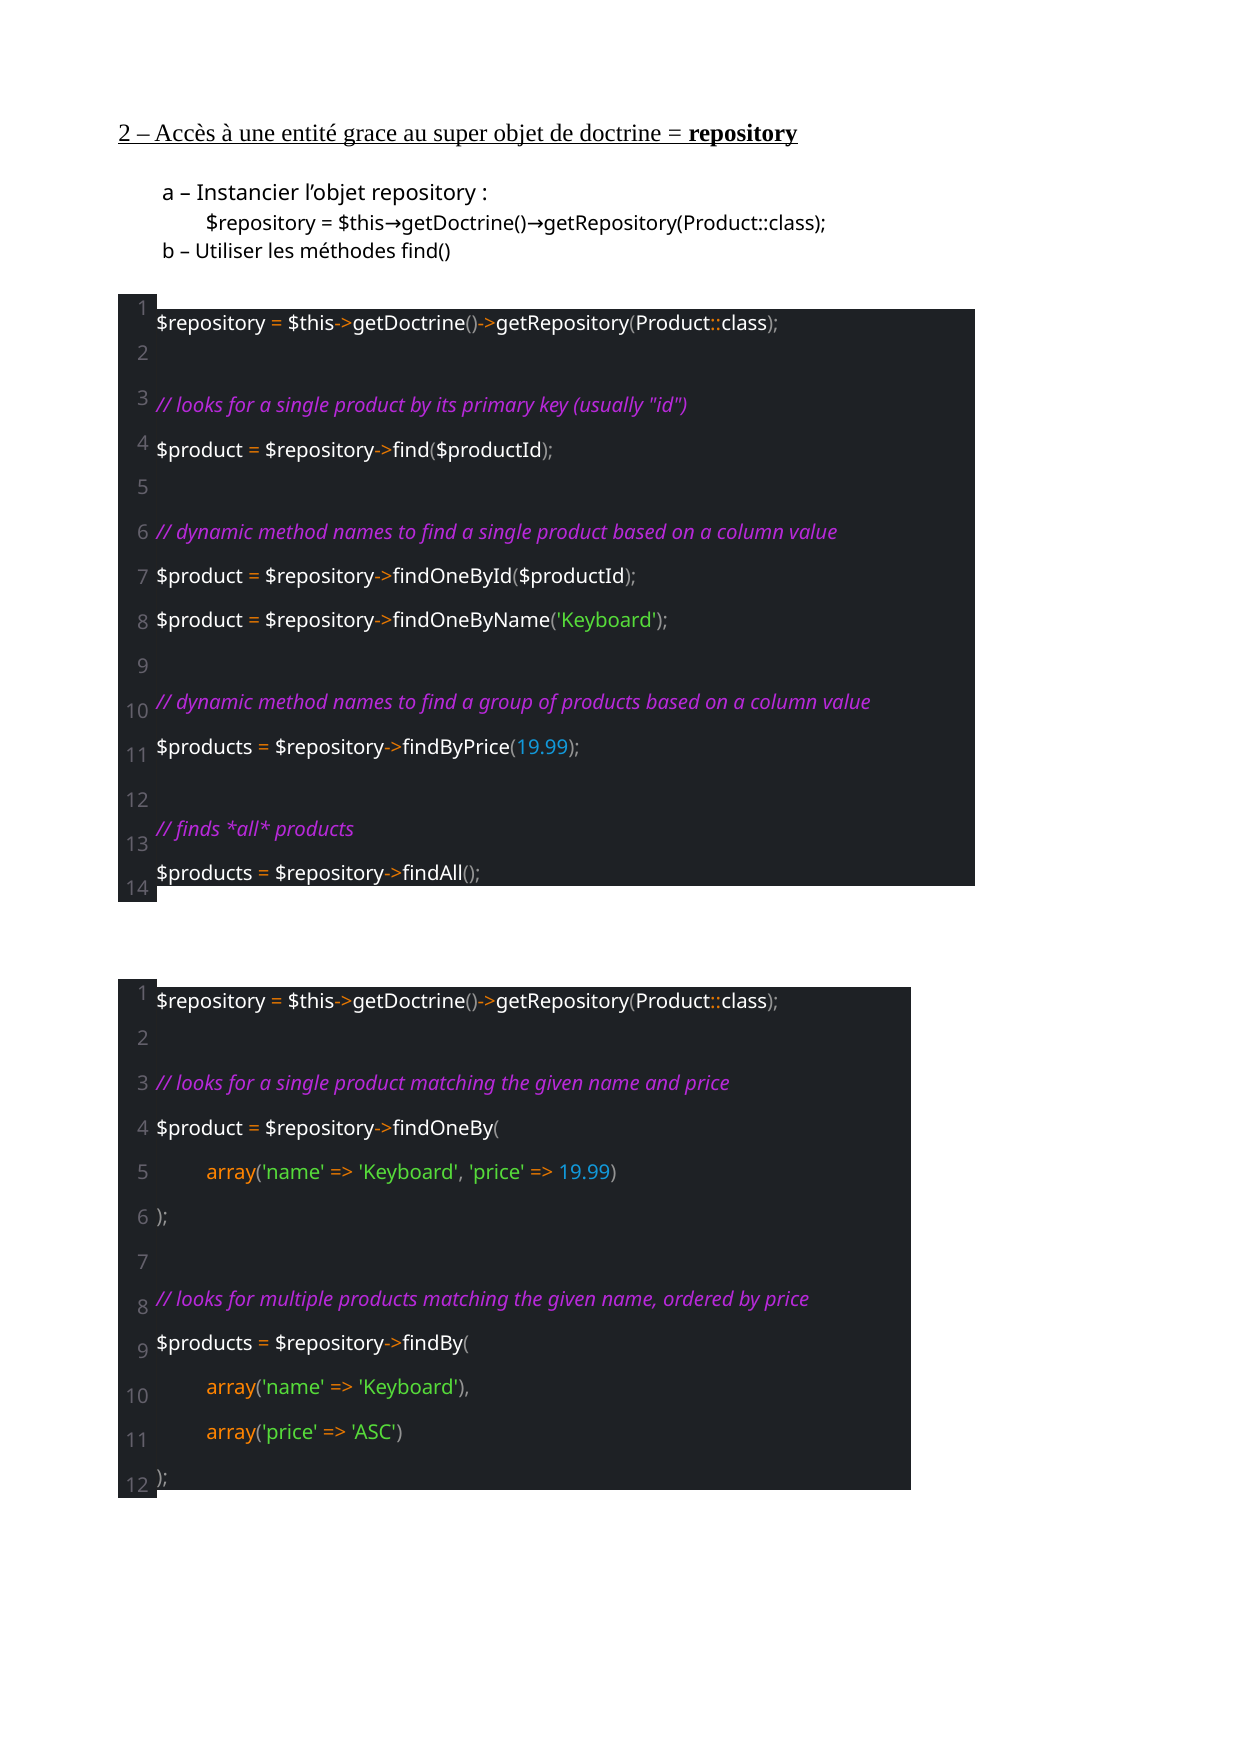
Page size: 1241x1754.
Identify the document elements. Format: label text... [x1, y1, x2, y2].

table_header $repository = $this->getDoctrine()->getRepository(Product::class); // looks for a single product by its primary key (usually "id") $product = $repository->find($productId); // dynamic method names to find a single product based on a column value $product = $repository->findOneById($productId); $product = $repository->findOneByName('Keyboard'); // dynamic method names to find a group of products based on a column value $products = $repository->findByPrice(19.99); // finds *all* products $products = $repository->findAll(); [157, 886, 975, 902]
text a – Instancier l’objet repository : [118, 177, 1122, 206]
text 2 – Accès à une entité grace au super objet de doctrine = repository [118, 118, 1122, 147]
table_header 1 2 3 4 5 6 7 8 9 10 11 12 13 14 [118, 294, 156, 902]
table_header $repository = $this->getDoctrine()->getRepository(Product::class); // looks for a single product by its primary key (usually "id") $product = $repository->find($productId); // dynamic method names to find a single product based on a column value $product = $repository->findOneById($productId); $product = $repository->findOneByName('Keyboard'); // dynamic method names to find a group of products based on a column value $products = $repository->findByPrice(19.99); // finds *all* products $products = $repository->findAll(); [157, 294, 975, 309]
text $repository = $this→getDoctrine()→getRepository(Product::class); [118, 206, 1122, 236]
text b – Utiliser les méthodes find() [118, 236, 1122, 264]
table_header 1 2 3 4 5 6 7 8 9 10 11 12 [118, 979, 156, 1498]
